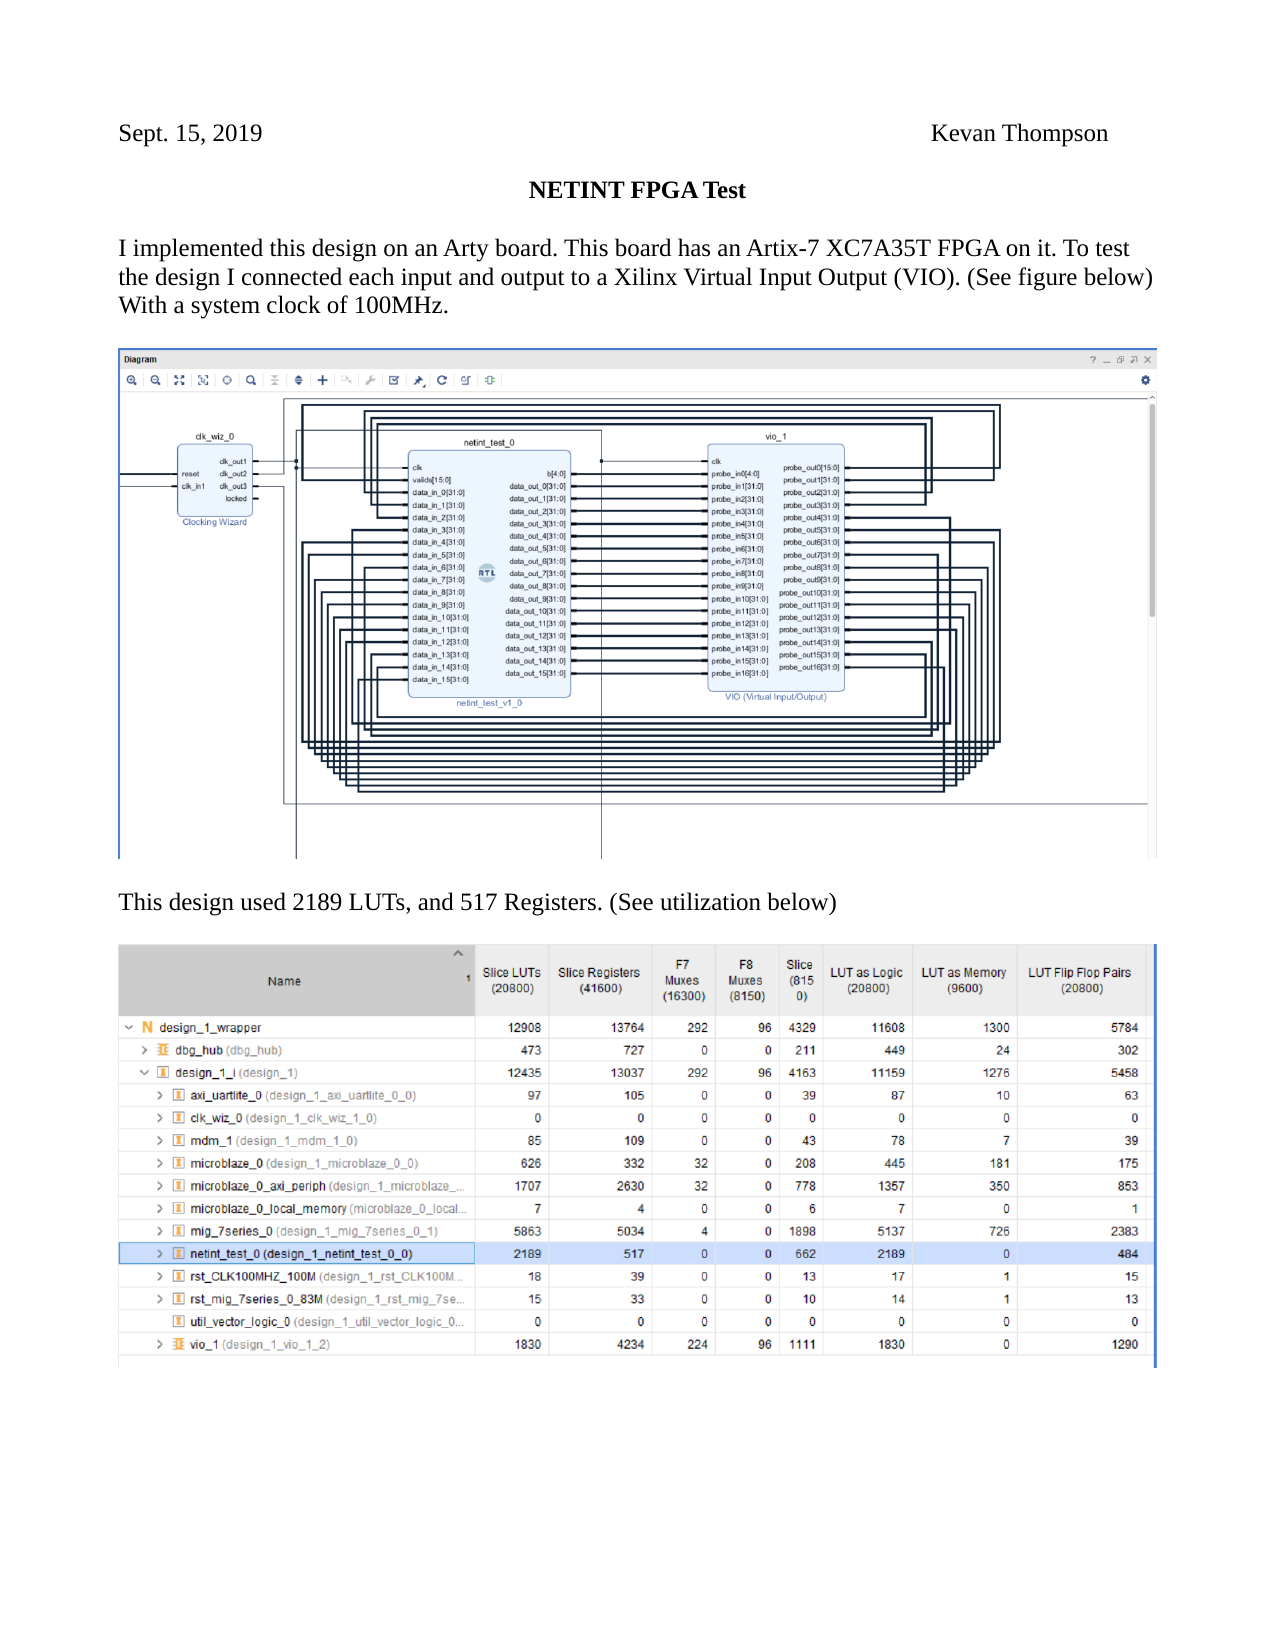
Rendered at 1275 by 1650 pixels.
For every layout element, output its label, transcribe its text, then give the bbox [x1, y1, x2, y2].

text NETINT FPGA Test [118, 176, 1157, 204]
picture [118, 944, 1157, 1368]
text I implemented this design on an Arty board. This board has an Artix-7 XC7A35T FPGA on it. To test the design I connected each input and output to a Xilinx Virtual Input Output (VIO). (See figure below) With a system clock of 100MHz. [118, 233, 1157, 319]
text This design used 2189 LUTs, and 517 Registers. (See utilization below) [118, 887, 1157, 916]
picture [118, 348, 1157, 859]
text Sept. 15, 2019 Kevan Thompson [118, 118, 1157, 147]
